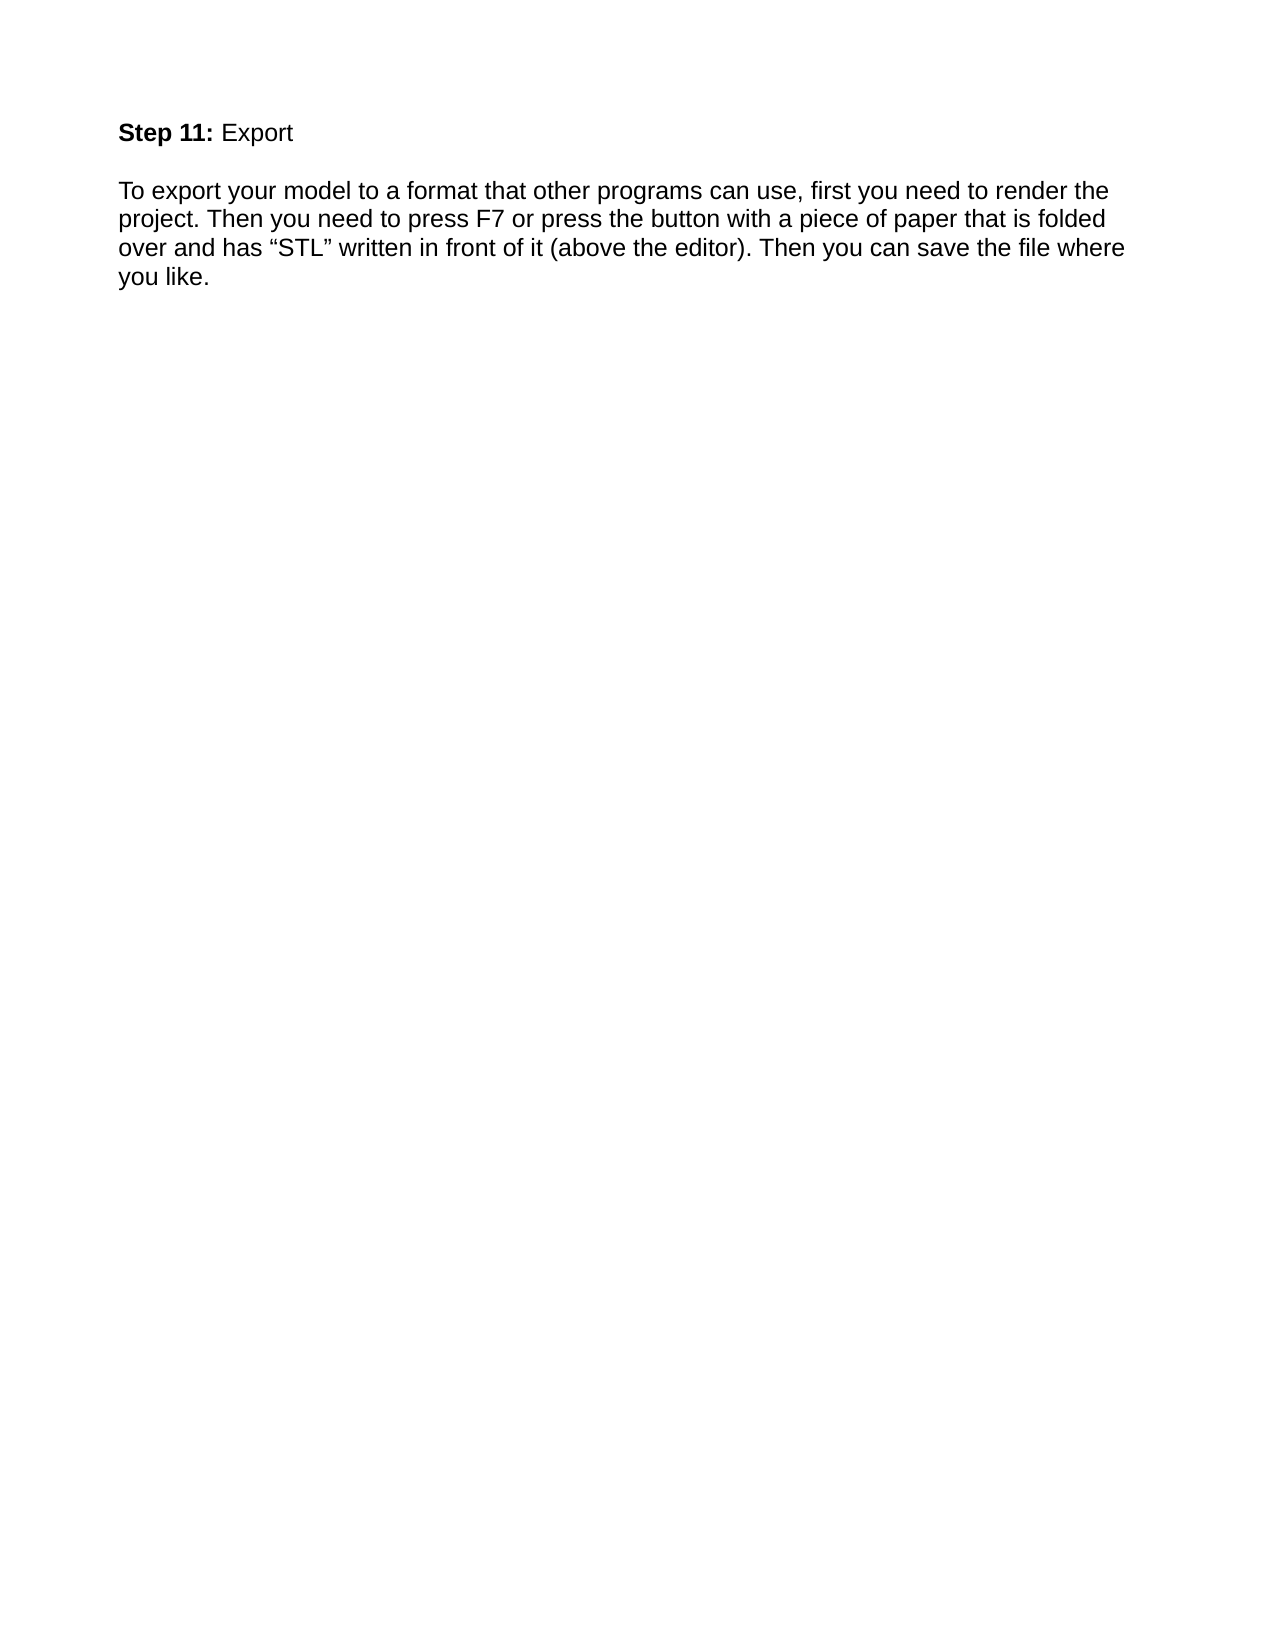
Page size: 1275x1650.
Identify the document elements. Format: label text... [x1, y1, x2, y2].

text Step 11: Export [118, 118, 1157, 147]
text To export your model to a format that other programs can use, first you need to render the project. Then you need to press F7 or press the button with a piece of paper that is folded over and has “STL” written in front of it (above the editor). Then you can save the file where you like. [118, 176, 1157, 291]
